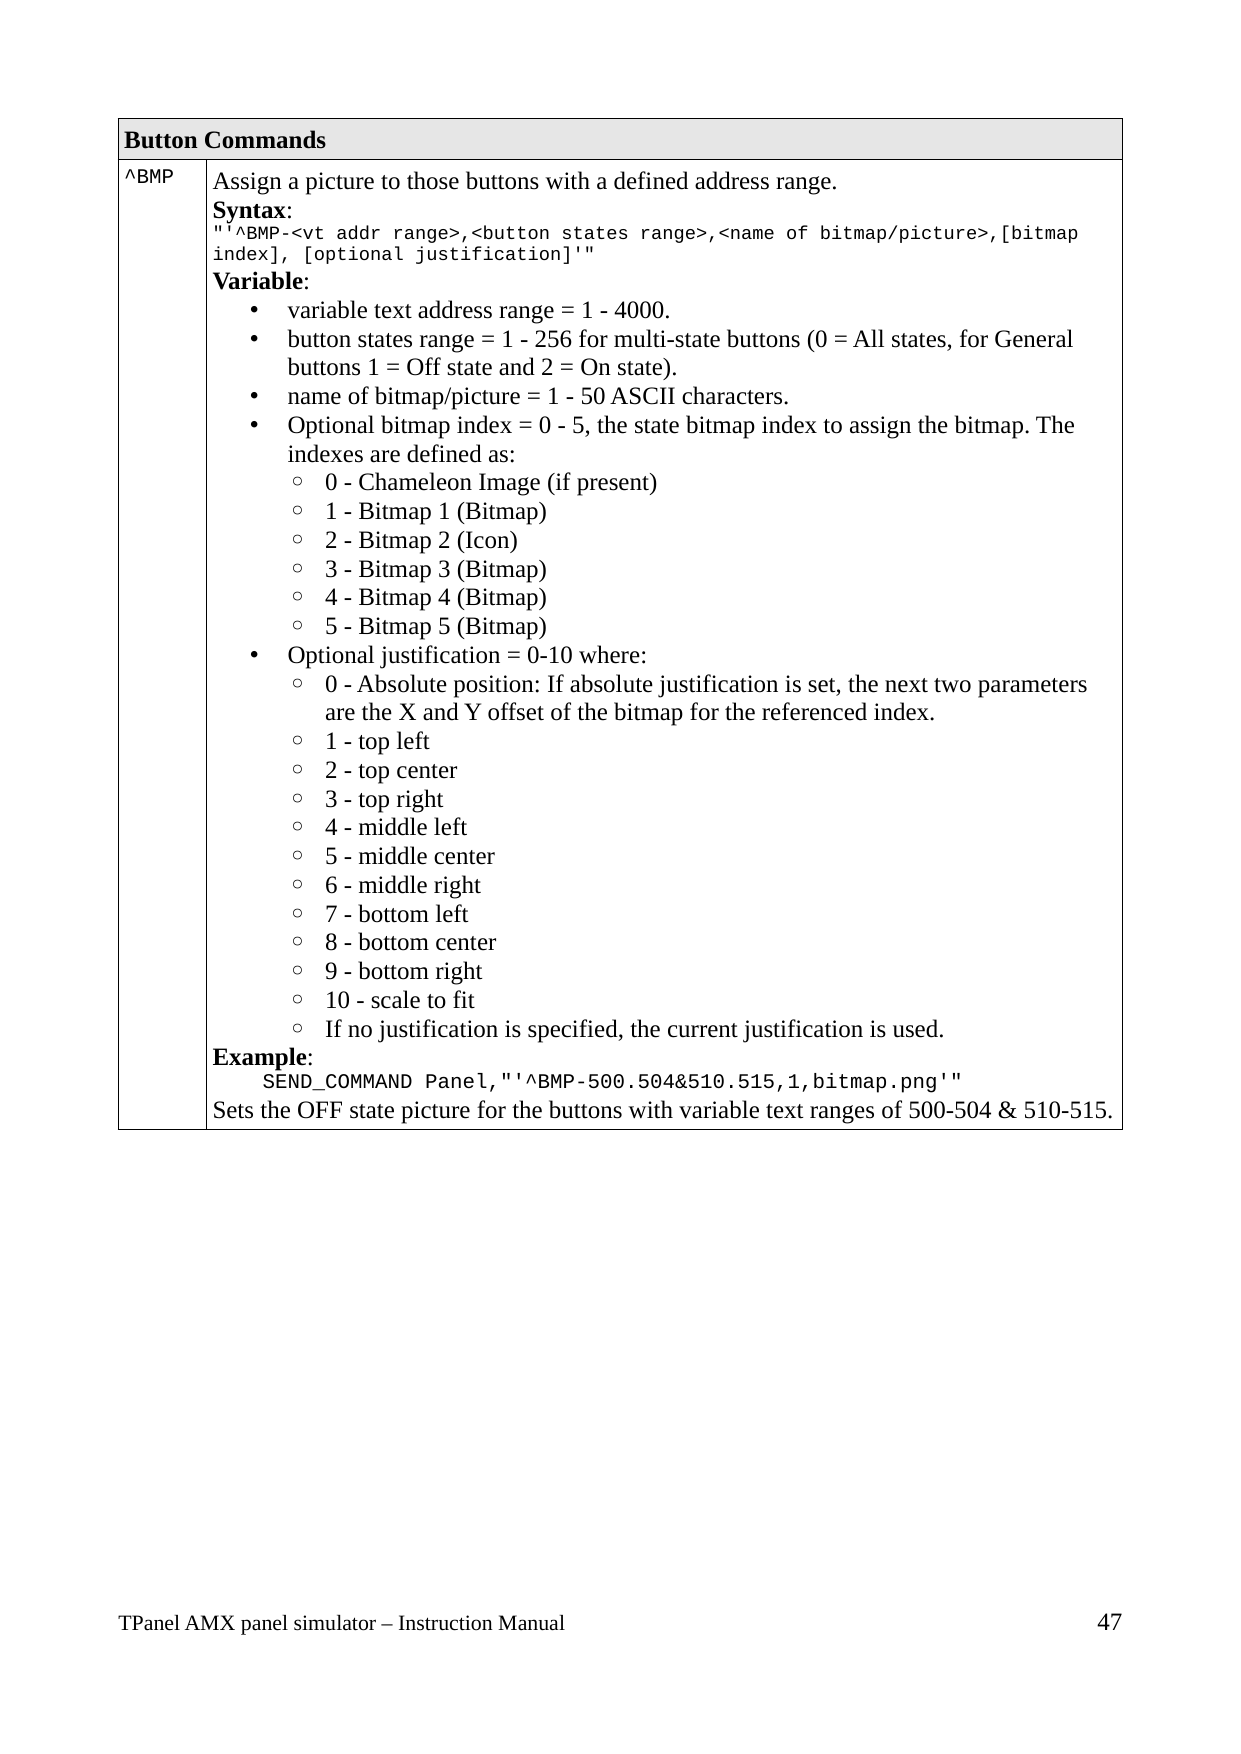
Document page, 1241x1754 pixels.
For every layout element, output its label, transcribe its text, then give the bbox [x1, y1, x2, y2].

table_header Button Commands [119, 119, 1122, 159]
table_cell Assign a picture to those buttons with a defined address range. Syntax: "'^BMP-<vt addr range>,<button states range>,<name of bitmap/picture>,[bitmap index], [optional justification]'" Variable: variable text address range = 1 - 4000. button states range = 1 - 256 for multi-state buttons (0 = All states, for General buttons 1 = Off state and 2 = On state). name of bitmap/picture = 1 - 50 ASCII characters. Optional bitmap index = 0 - 5, the state bitmap index to assign the bitmap. The indexes are defined as: 0 - Chameleon Image (if present) 1 - Bitmap 1 (Bitmap) 2 - Bitmap 2 (Icon) 3 - Bitmap 3 (Bitmap) 4 - Bitmap 4 (Bitmap) 5 - Bitmap 5 (Bitmap) Optional justification = 0-10 where: 0 - Absolute position: If absolute justification is set, the next two parameters are the X and Y offset of the bitmap for the referenced index. 1 - top left 2 - top center 3 - top right 4 - middle left 5 - middle center 6 - middle right 7 - bottom left 8 - bottom center 9 - bottom right 10 - scale to fit If no justification is specified, the current justification is used. Example: SEND_COMMAND Panel,"'^BMP-500.504&510.515,1,bitmap.png'" Sets the OFF state picture for the buttons with variable text ranges of 500-504 & 510-515. [207, 160, 1122, 1129]
table_cell ^BMP [119, 160, 206, 1129]
